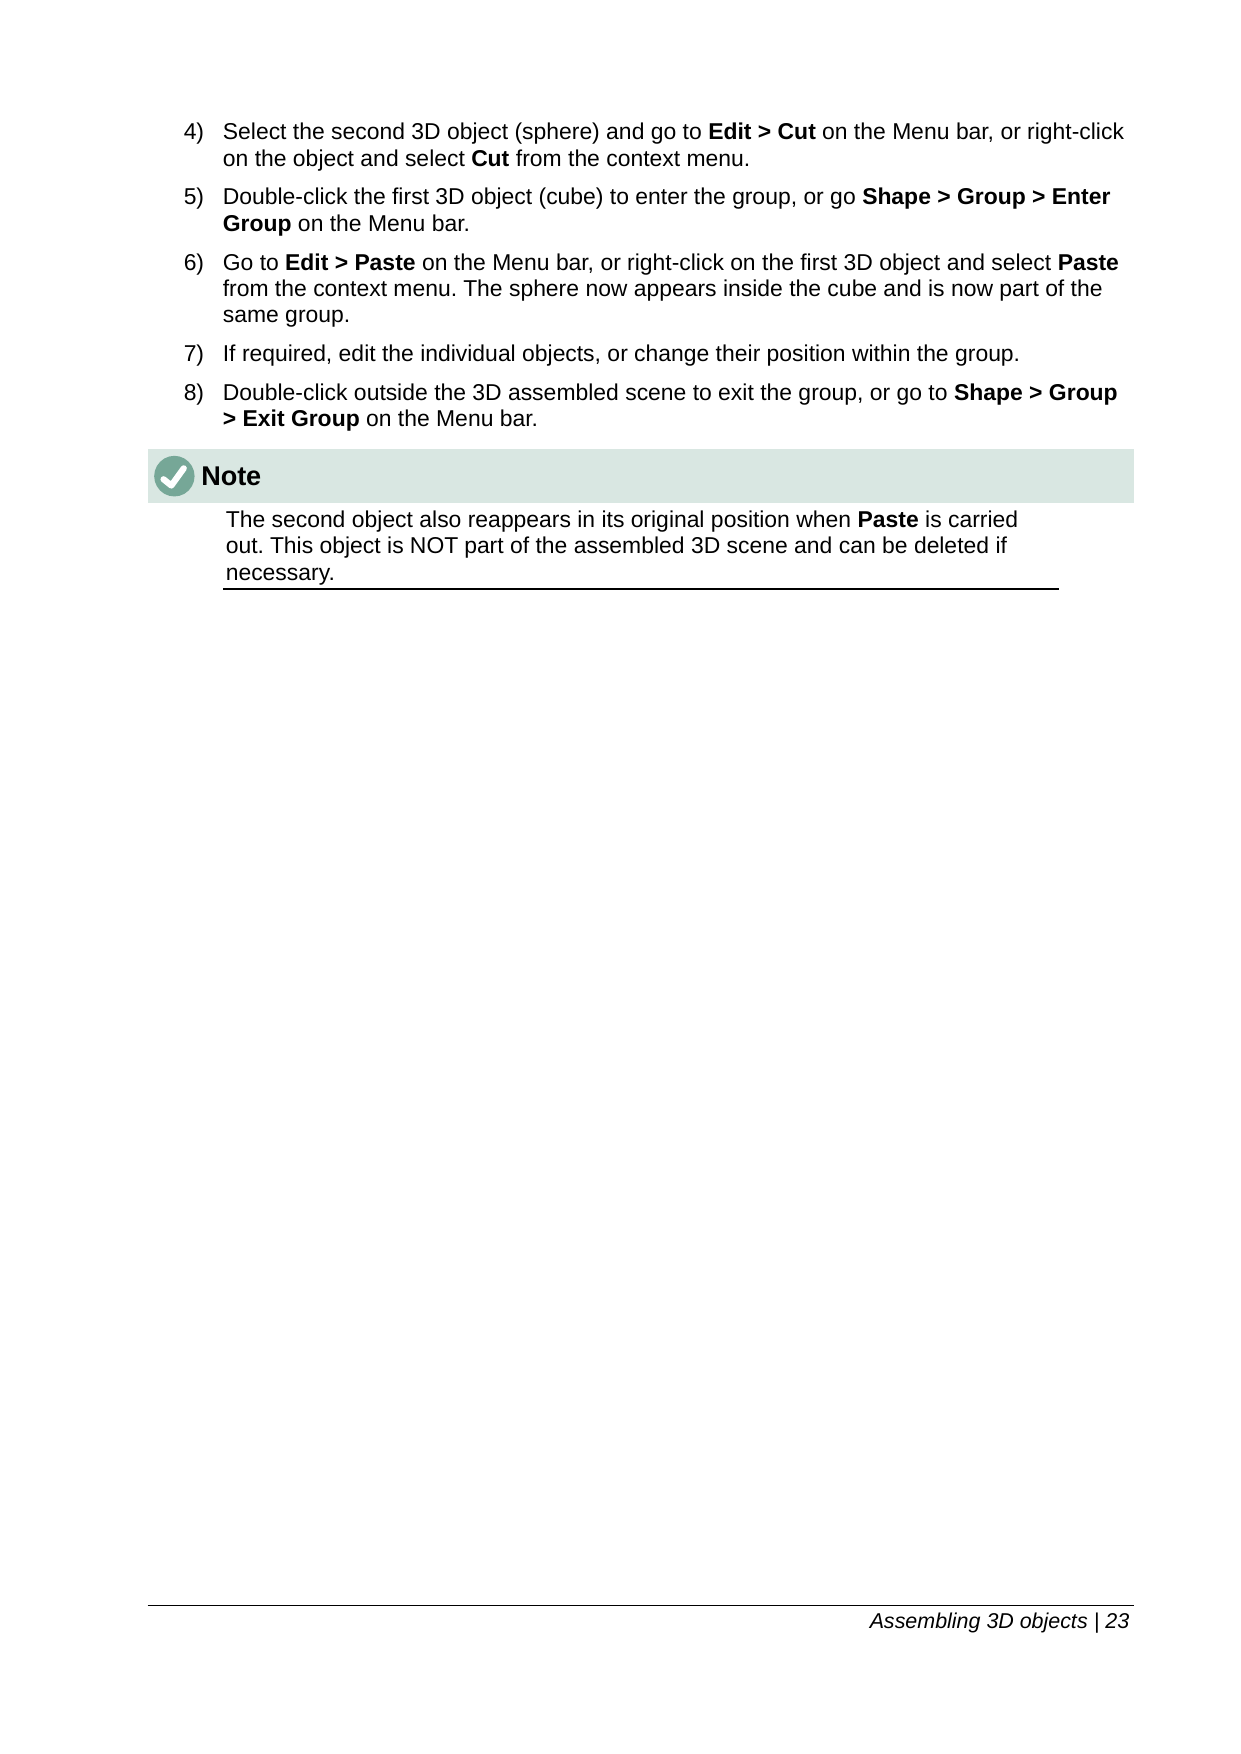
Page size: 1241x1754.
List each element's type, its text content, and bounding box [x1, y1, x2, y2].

list If required, edit the individual objects, or change their position within the group. [204, 340, 1134, 366]
list Double-click outside the 3D assembled scene to exit the group, or go to Shape > Group > Exit Group on the Menu bar. [204, 379, 1134, 432]
list Double-click the first 3D object (cube) to enter the group, or go Shape > Group > Enter Group on the Menu bar. [204, 183, 1134, 236]
list Select the second 3D object (sphere) and go to Edit > Cut on the Menu bar, or right-click on the object and select Cut from the context menu. [204, 118, 1134, 171]
list Go to Edit > Paste on the Menu bar, or right-click on the first 3D object and select Paste from the context menu. The sphere now appears inside the cube and is now part of the same group. [204, 248, 1134, 328]
subtitle Note [148, 449, 1134, 503]
text The second object also reappears in its original position when Paste is carried out. This object is NOT part of the assembled 3D scene and can be deleted if necessary. [223, 503, 1059, 588]
